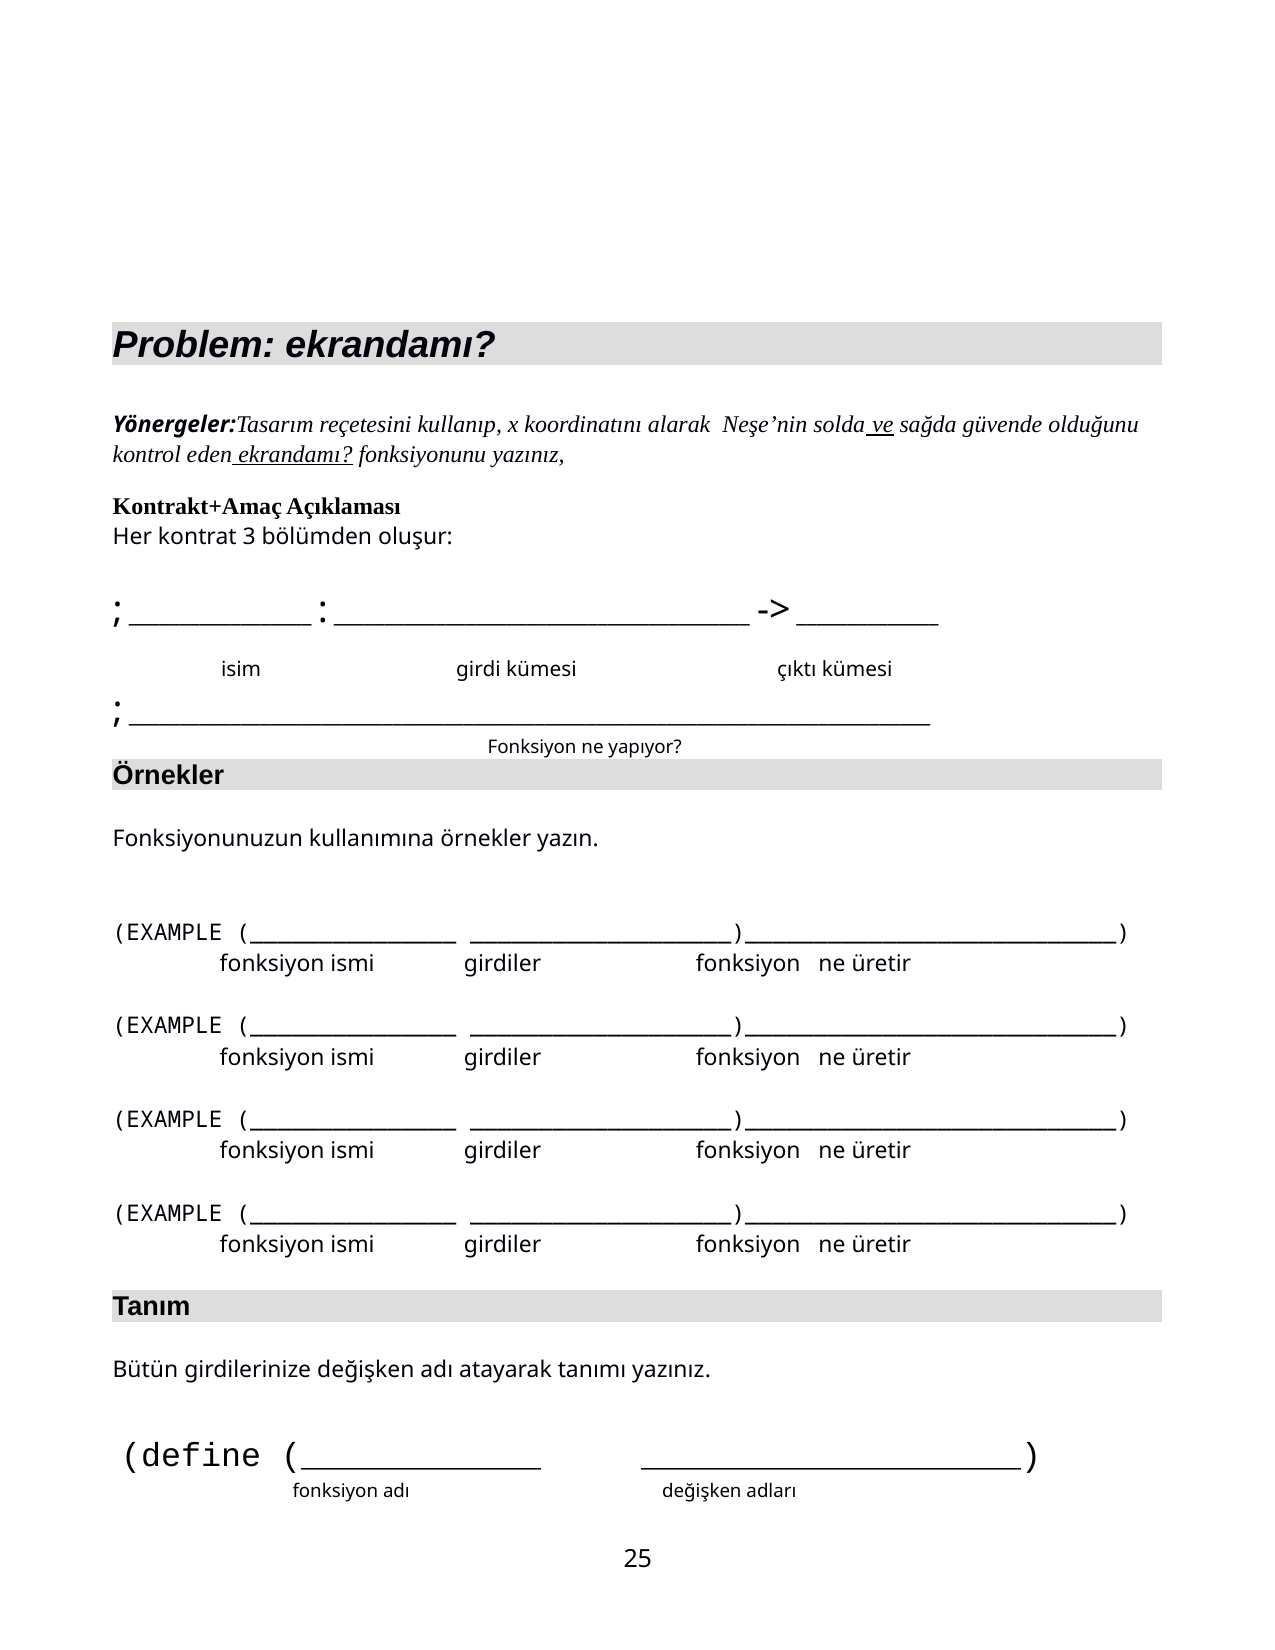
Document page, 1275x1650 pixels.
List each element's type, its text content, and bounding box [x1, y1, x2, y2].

text Fonksiyonunuzun kullanımına örnekler yazın. [112, 822, 1162, 853]
text fonksiyon ismi girdiler fonksiyon ne üretir [112, 947, 1162, 978]
text (EXAMPLE (_______________ ___________________)___________________________) [112, 1103, 1162, 1134]
subtitle Örnekler [112, 759, 1162, 790]
text Yönergeler:Tasarım reçetesini kullanıp, x koordinatını alarak Neşe’nin solda ve sağda güvende olduğunu kontrol eden ekrandamı? fonksiyonunu yazınız, [112, 408, 1162, 467]
text ; __________________ : _________________________________________ -> ______________ [112, 582, 1162, 633]
subtitle Problem: ekrandamı? [112, 322, 1162, 365]
text (EXAMPLE (_______________ ___________________)___________________________) [112, 1197, 1162, 1228]
subtitle Tanım [112, 1290, 1162, 1322]
text (define (____________ ___________________) [121, 1439, 1162, 1477]
text Kontrakt+Amaç Açıklaması [112, 492, 1162, 520]
text fonksiyon adı değişken adları [112, 1477, 1162, 1502]
list Bütün girdilerinize değişken adı atayarak tanımı yazınız. [112, 1353, 1162, 1384]
text fonksiyon ismi girdiler fonksiyon ne üretir [112, 1228, 1162, 1259]
text (EXAMPLE (_______________ ___________________)___________________________) [112, 915, 1162, 947]
text Her kontrat 3 bölümden oluşur: [112, 520, 1162, 551]
text isim girdi kümesi çıktı kümesi [112, 654, 1162, 683]
text (EXAMPLE (_______________ ___________________)___________________________) [112, 1009, 1162, 1040]
text Fonksiyon ne yapıyor? [112, 734, 1162, 759]
text ; _______________________________________________________________________________ [112, 683, 1162, 734]
text fonksiyon ismi girdiler fonksiyon ne üretir [112, 1040, 1162, 1072]
text fonksiyon ismi girdiler fonksiyon ne üretir [112, 1134, 1162, 1165]
